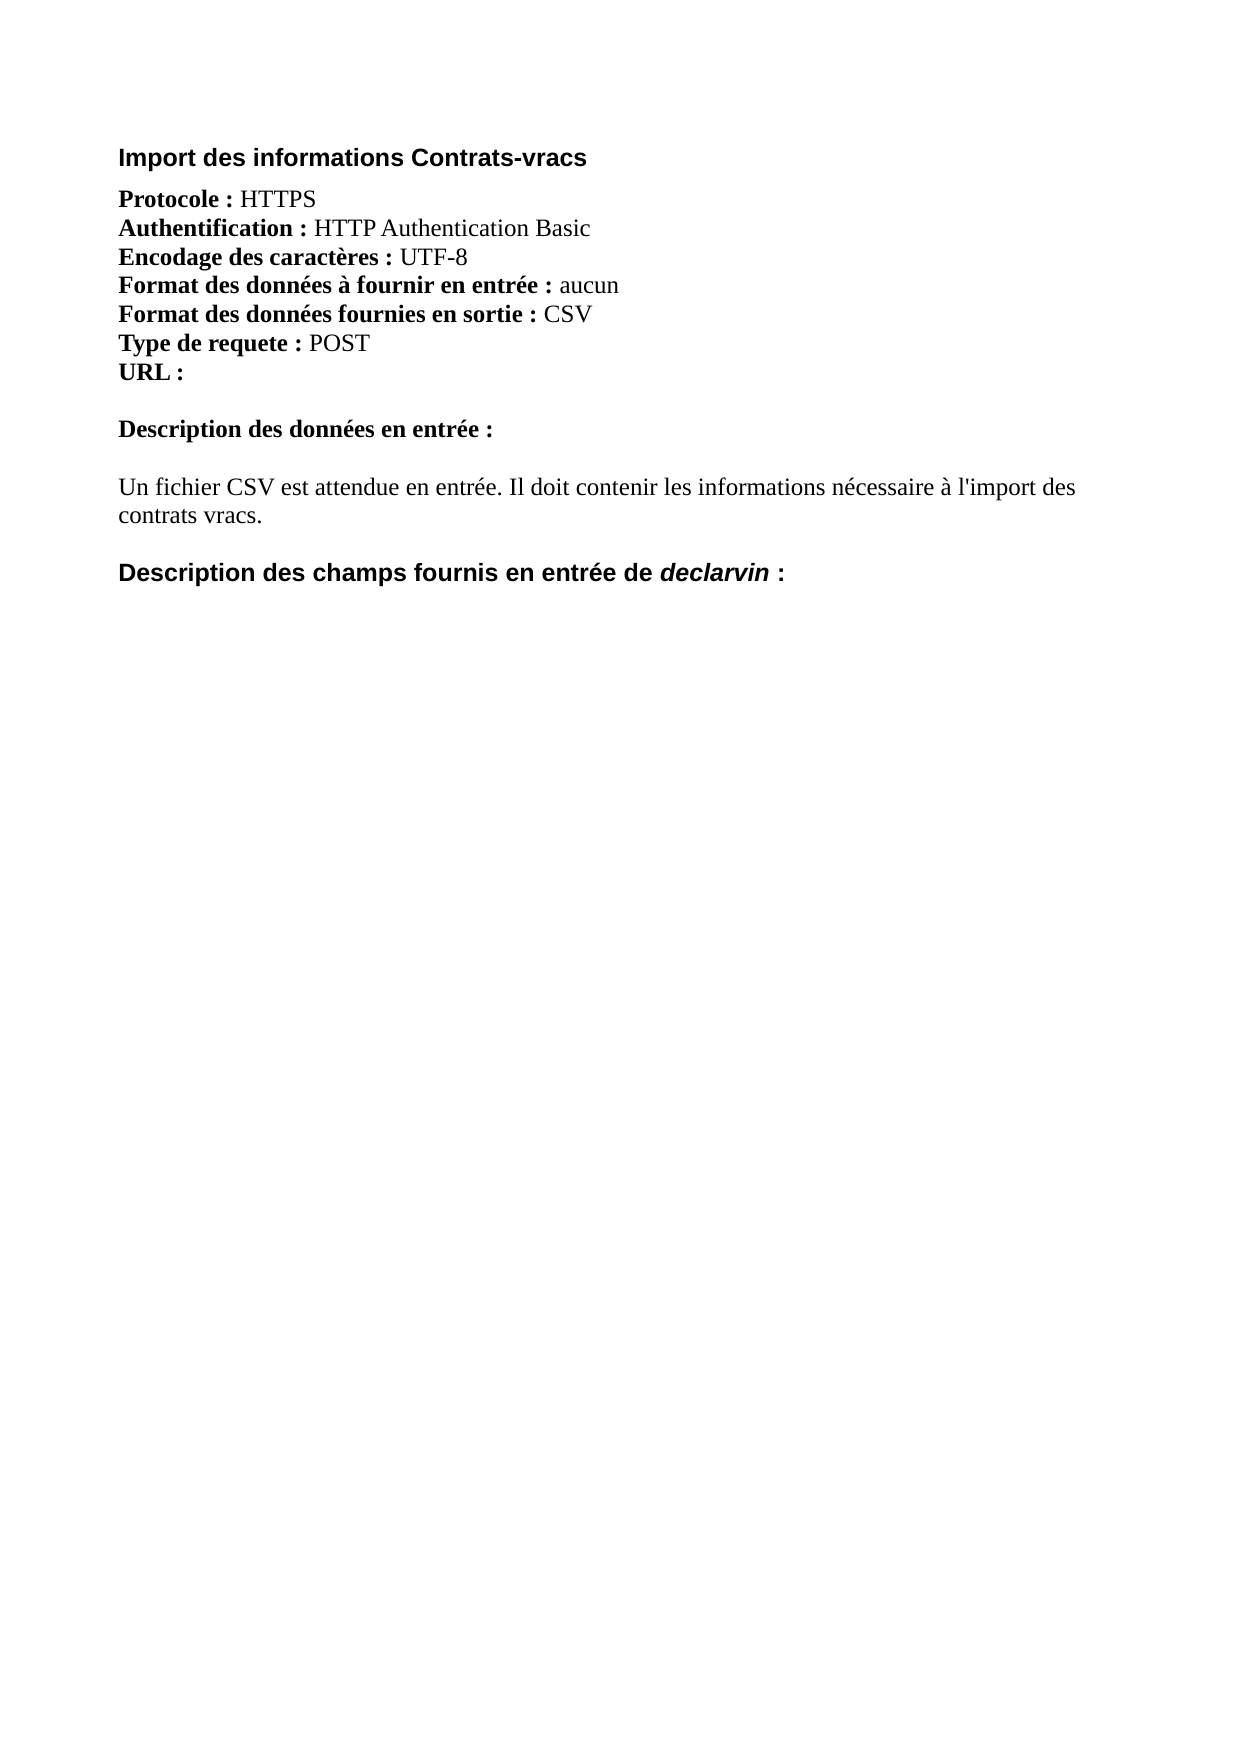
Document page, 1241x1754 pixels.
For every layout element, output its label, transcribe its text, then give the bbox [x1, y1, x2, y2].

text Description des données en entrée : [118, 414, 1122, 443]
text Protocole : HTTPS [118, 184, 1122, 213]
subtitle Import des informations Contrats-vracs [118, 143, 1122, 172]
text Description des champs fournis en entrée de declarvin : [118, 558, 1122, 587]
text Format des données fournies en sortie : CSV [118, 299, 1122, 328]
text Encodage des caractères : UTF-8 [118, 242, 1122, 271]
text Un fichier CSV est attendue en entrée. Il doit contenir les informations nécessaire à l'import des contrats vracs. [118, 472, 1122, 529]
text Authentification : HTTP Authentication Basic [118, 213, 1122, 242]
text URL : [118, 357, 1122, 386]
text Format des données à fournir en entrée : aucun [118, 271, 1122, 299]
text Type de requete : POST [118, 328, 1122, 357]
